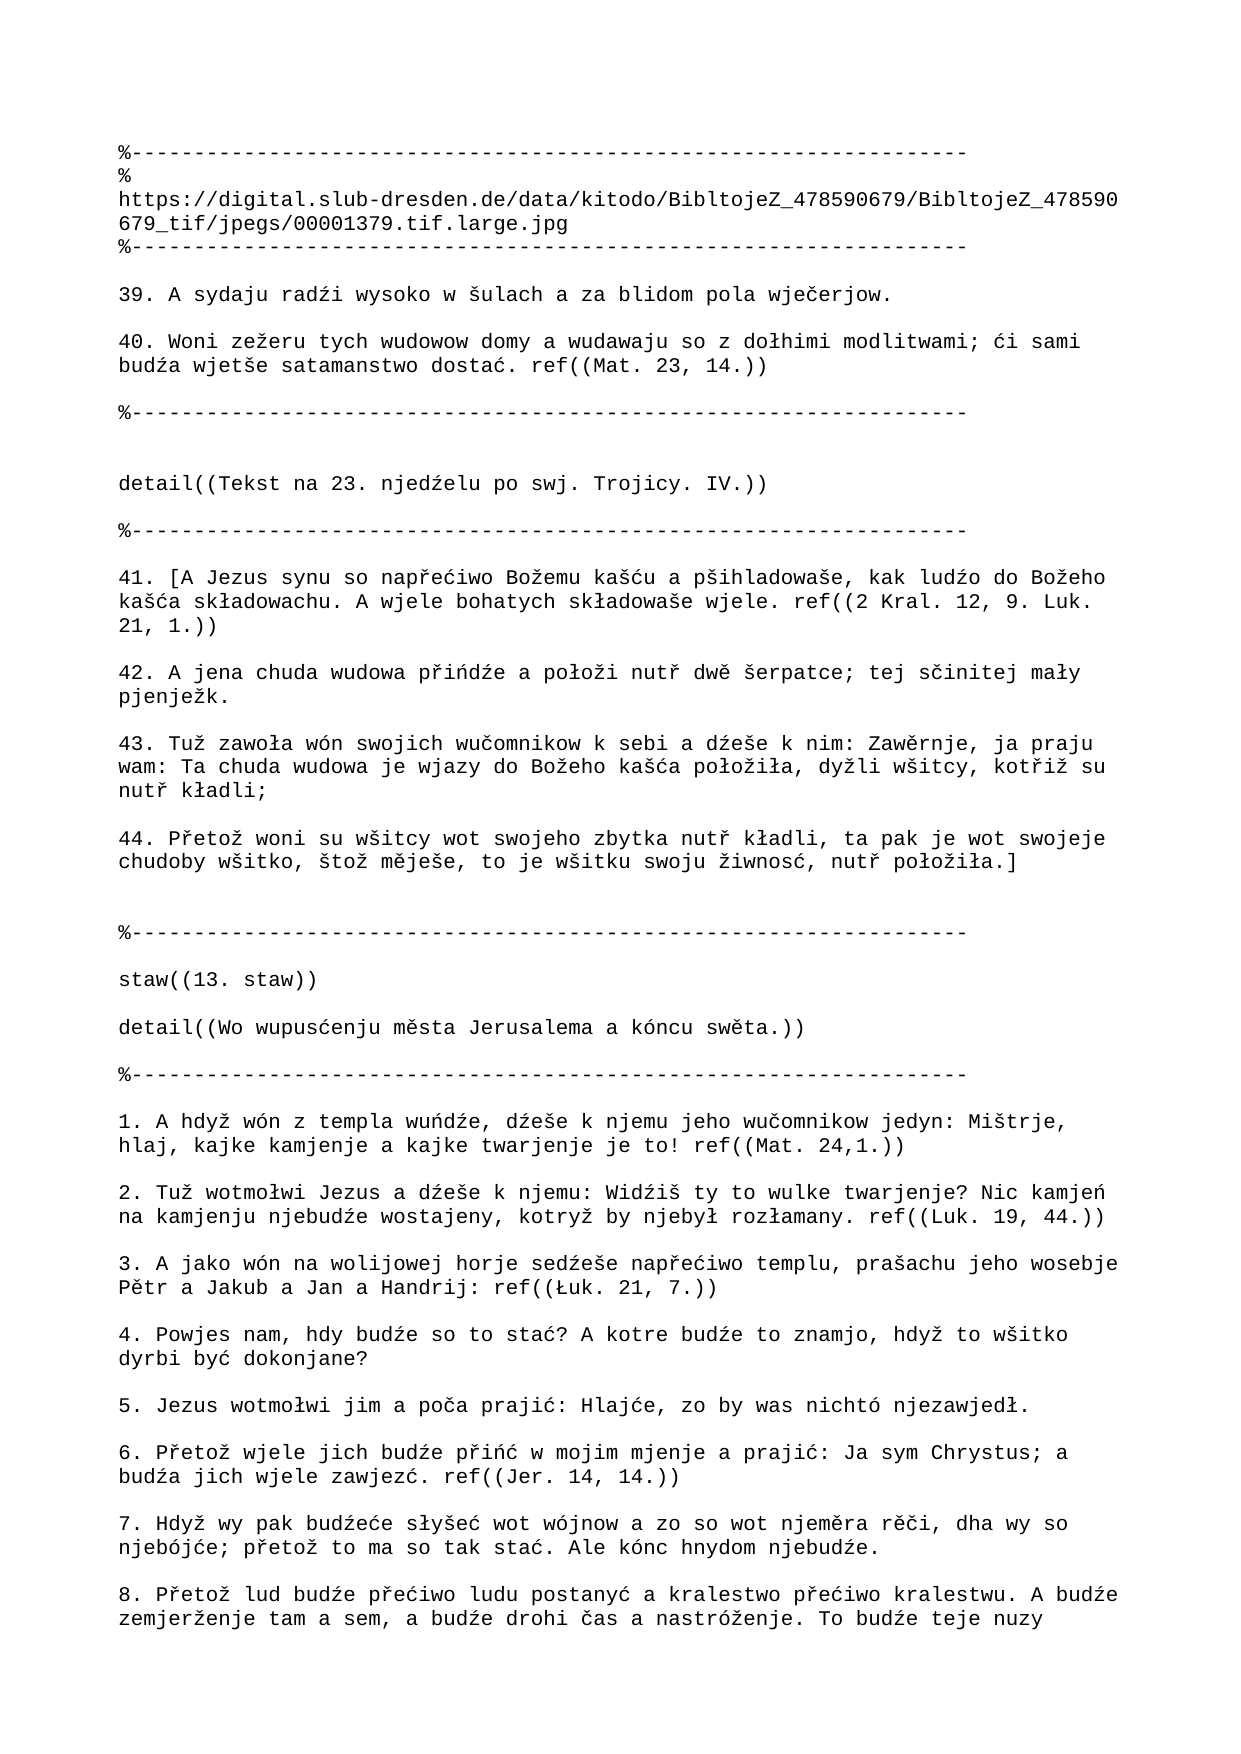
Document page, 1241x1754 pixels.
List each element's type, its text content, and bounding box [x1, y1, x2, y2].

text 3. A jako wón na wolijowej horje sedźeše napřećiwo templu, prašachu jeho wosebje Pětr a Jakub a Jan a Handrij: ref((Łuk. 21, 7.)) [118, 1253, 1122, 1300]
text %------------------------------------------------------------------- [118, 520, 1122, 544]
text 5. Jezus wotmołwi jim a poča prajić: Hlajće, zo by was nichtó njezawjedł. [118, 1395, 1122, 1419]
text % https://digital.slub-dresden.de/data/kitodo/BibltojeZ_478590679/BibltojeZ_478590679_tif/jpegs/00001379.tif.large.jpg %------------------------------------------------------------------- [118, 165, 1122, 260]
text 8. Přetož lud budźe přećiwo ludu postanyć a kralestwo přećiwo kralestwu. A budźe zemjerženje tam a sem, a budźe drohi čas a nastróženje. To budźe teje nuzy [118, 1584, 1122, 1631]
text 2. Tuž wotmołwi Jezus a dźeše k njemu: Widźiš ty to wulke twarjenje? Nic kamjeń na kamjenju njebudźe wostajeny, kotryž by njebył rozłamany. ref((Luk. 19, 44.)) [118, 1182, 1122, 1229]
text %------------------------------------------------------------------- [118, 142, 1122, 165]
text 41. [A Jezus synu so napřećiwo Božemu kašću a pšihladowaše, kak ludźo do Božeho kašća składowachu. A wjele bohatych składowaše wjele. ref((2 Kral. 12, 9. Luk. 21, 1.)) [118, 567, 1122, 638]
text 4. Powjes nam, hdy budźe so to stać? A kotre budźe to znamjo, hdyž to wšitko dyrbi być dokonjane? [118, 1324, 1122, 1371]
text staw((13. staw)) [118, 969, 1122, 993]
text 39. A sydaju radźi wysoko w šulach a za blidom pola wječerjow. [118, 284, 1122, 307]
text 6. Přetož wjele jich budźe přińć w mojim mjenje a prajić: Ja sym Chrystus; a budźa jich wjele zawjezć. ref((Jer. 14, 14.)) [118, 1442, 1122, 1489]
text 42. A jena chuda wudowa přińdźe a połoži nutř dwě šerpatce; tej sčinitej mały pjenježk. [118, 662, 1122, 709]
text %------------------------------------------------------------------- [118, 1064, 1122, 1088]
text 1. A hdyž wón z templa wuńdźe, dźeše k njemu jeho wučomnikow jedyn: Mištrje, hlaj, kajke kamjenje a kajke twarjenje je to! ref((Mat. 24,1.)) [118, 1111, 1122, 1158]
text 44. Přetož woni su wšitcy wot swojeho zbytka nutř kładli, ta pak je wot swojeje chudoby wšitko, štož měješe, to je wšitku swoju žiwnosć, nutř połožiła.] [118, 827, 1122, 875]
text 7. Hdyž wy pak budźeće słyšeć wot wójnow a zo so wot njeměra rěči, dha wy so njebójće; přetož to ma so tak stać. Ale kónc hnydom njebudźe. [118, 1513, 1122, 1561]
text 40. Woni zežeru tych wudowow domy a wudawaju so z dołhimi modlitwami; ći sami budźa wjetše satamanstwo dostać. ref((Mat. 23, 14.)) [118, 331, 1122, 378]
text detail((Tekst na 23. njedźelu po swj. Trojicy. IV.)) [118, 473, 1122, 496]
text 43. Tuž zawoła wón swojich wučomnikow k sebi a dźeše k nim: Zawěrnje, ja praju wam: Ta chuda wudowa je wjazy do Božeho kašća połožiła, dyžli wšitcy, kotřiž su nutř kładli; [118, 733, 1122, 804]
text %------------------------------------------------------------------- [118, 402, 1122, 426]
text detail((Wo wupusćenju města Jerusalema a kóncu swěta.)) [118, 1017, 1122, 1040]
text %------------------------------------------------------------------- [118, 922, 1122, 946]
